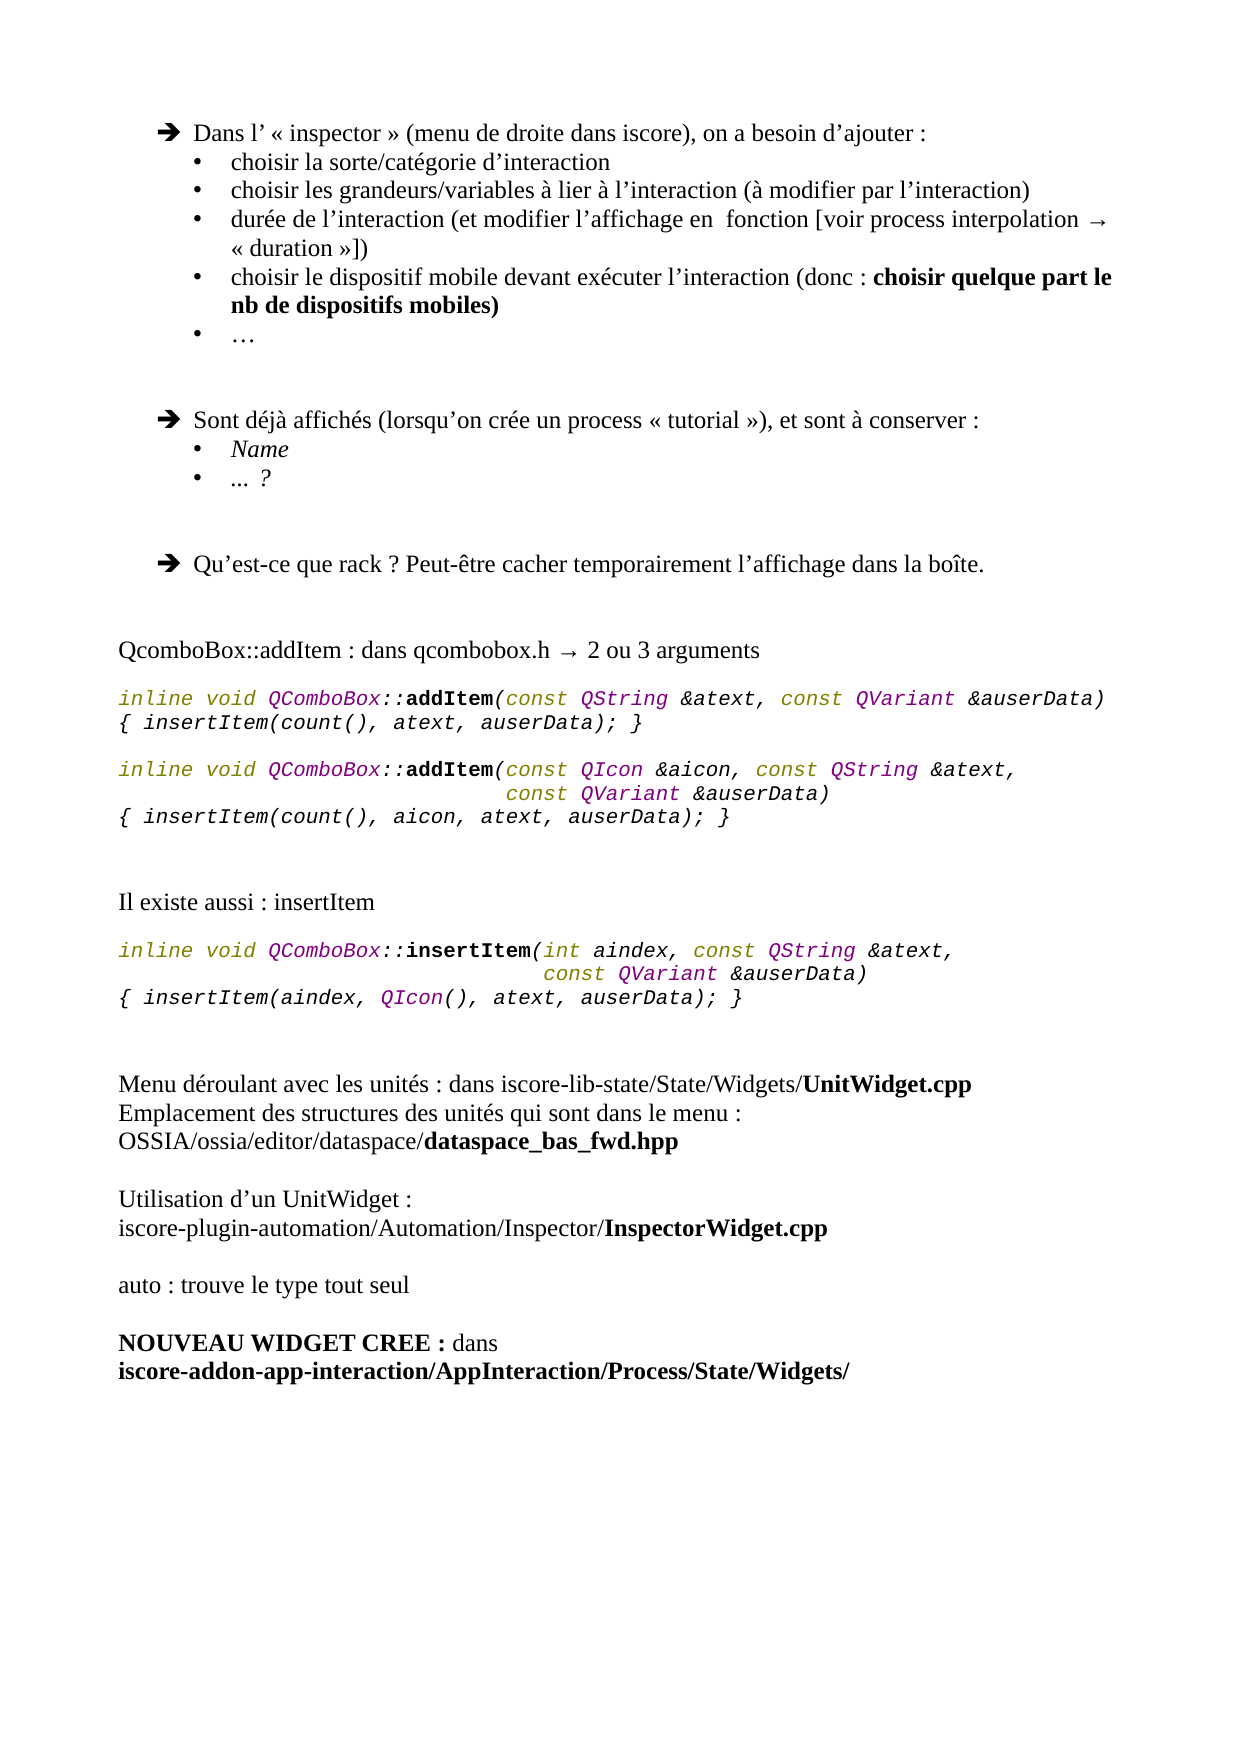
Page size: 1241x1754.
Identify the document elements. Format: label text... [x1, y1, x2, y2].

list Dans l’ « inspector » (menu de droite dans iscore), on a besoin d’ajouter : [156, 118, 1122, 147]
text { insertItem(aindex, QIcon(), atext, auserData); } [118, 987, 1122, 1011]
text inline void QComboBox::addItem(const QString &atext, const QVariant &auserData) [118, 688, 1122, 712]
text { insertItem(count(), atext, auserData); } [118, 712, 1122, 735]
text Menu déroulant avec les unités : dans iscore-lib-state/State/Widgets/UnitWidget.cpp [118, 1069, 1122, 1098]
list choisir le dispositif mobile devant exécuter l’interaction (donc : choisir quelque part le nb de dispositifs mobiles) [193, 262, 1122, 319]
text Il existe aussi : insertItem [118, 887, 1122, 916]
list choisir les grandeurs/variables à lier à l’interaction (à modifier par l’interaction) [193, 176, 1122, 204]
list Qu’est-ce que rack ? Peut-être cacher temporairement l’affichage dans la boîte. [156, 549, 1122, 578]
list ... ? [193, 463, 1122, 492]
text { insertItem(count(), aicon, atext, auserData); } [118, 806, 1122, 830]
list Name [193, 434, 1122, 463]
list Sont déjà affichés (lorsqu’on crée un process « tutorial »), et sont à conserver : [156, 406, 1122, 434]
text const QVariant &auserData) [118, 963, 1122, 987]
text auto : trouve le type tout seul [118, 1270, 1122, 1299]
text QcomboBox::addItem : dans qcombobox.h → 2 ou 3 arguments [118, 636, 1122, 664]
text inline void QComboBox::addItem(const QIcon &aicon, const QString &atext, [118, 759, 1122, 783]
list … [193, 319, 1122, 348]
text Utilisation d’un UnitWidget : iscore-plugin-automation/Automation/Inspector/InspectorWidget.cpp [118, 1184, 1122, 1241]
text const QVariant &auserData) [118, 783, 1122, 806]
text inline void QComboBox::insertItem(int aindex, const QString &atext, [118, 940, 1122, 963]
list choisir la sorte/catégorie d’interaction [193, 147, 1122, 176]
text NOUVEAU WIDGET CREE : dans iscore-addon-app-interaction/AppInteraction/Process/State/Widgets/ [118, 1328, 1122, 1385]
list durée de l’interaction (et modifier l’affichage en fonction [voir process interpolation → « duration »]) [193, 204, 1122, 262]
text Emplacement des structures des unités qui sont dans le menu : OSSIA/ossia/editor/dataspace/dataspace_bas_fwd.hpp [118, 1098, 1122, 1155]
